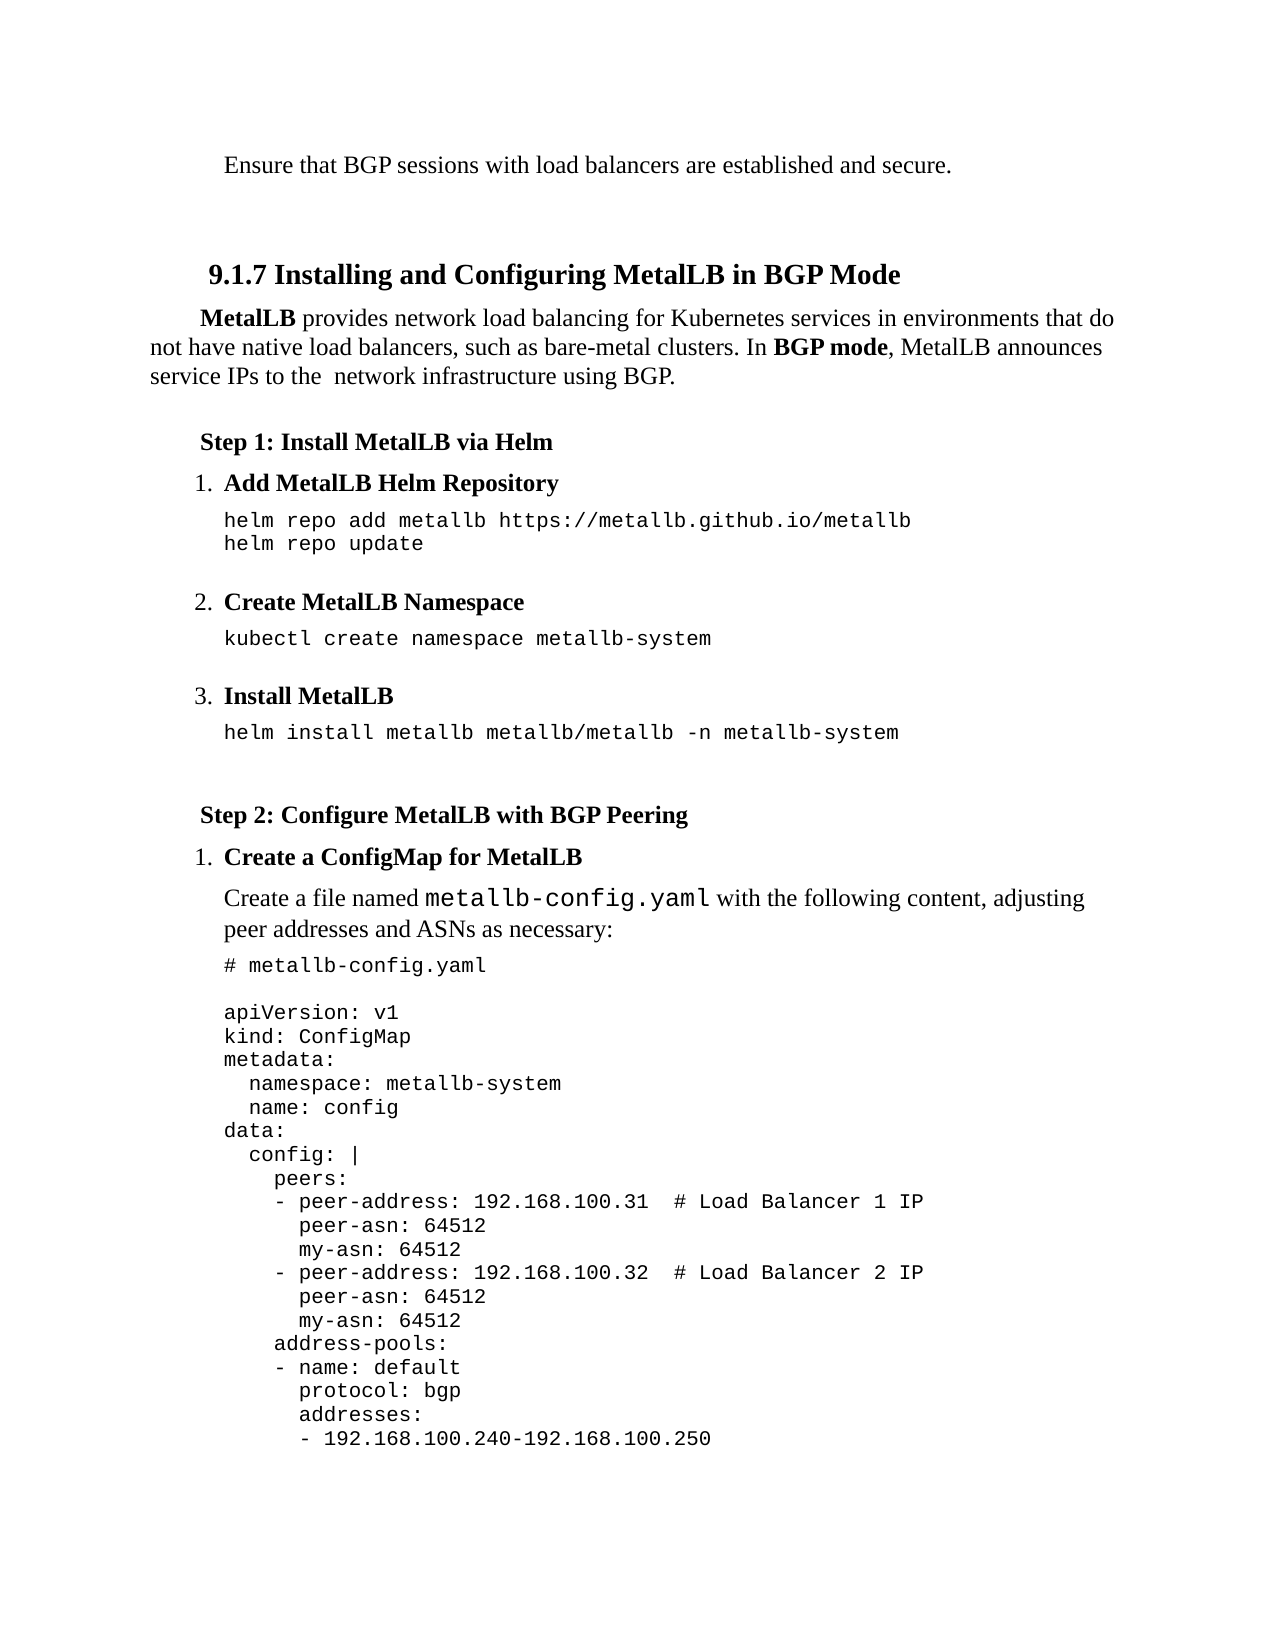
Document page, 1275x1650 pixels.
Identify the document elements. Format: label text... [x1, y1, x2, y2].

list address-pools: [194, 1333, 1125, 1357]
list peer-asn: 64512 [194, 1215, 1125, 1239]
list # metallb-config.yaml [194, 955, 1125, 978]
subtitle 9.1.7 Installing and Configuring MetalLB in BGP Mode [150, 257, 1125, 291]
list Create a ConfigMap for MetalLB [194, 842, 1125, 870]
list protocol: bgp [194, 1381, 1125, 1404]
list kind: ConfigMap [194, 1026, 1125, 1049]
list Ensure that BGP sessions with load balancers are established and secure. [194, 150, 1125, 179]
list - peer-address: 192.168.100.31 # Load Balancer 1 IP [194, 1191, 1125, 1215]
list - peer-address: 192.168.100.32 # Load Balancer 2 IP [194, 1262, 1125, 1286]
list apiVersion: v1 [194, 1002, 1125, 1026]
list data: [194, 1120, 1125, 1144]
list addresses: [194, 1404, 1125, 1428]
list metadata: [194, 1049, 1125, 1073]
list my-asn: 64512 [194, 1239, 1125, 1262]
list Create a file named metallb-config.yaml with the following content, adjusting peer addresses and ASNs as necessary: [194, 883, 1125, 942]
list my-asn: 64512 [194, 1309, 1125, 1333]
list kubectl create namespace metallb-system [194, 628, 1125, 651]
list helm repo update [194, 533, 1125, 557]
list peers: [194, 1168, 1125, 1191]
list namespace: metallb-system [194, 1073, 1125, 1097]
list helm repo add metallb https://metallb.github.io/metallb [194, 510, 1125, 533]
list config: | [194, 1144, 1125, 1168]
list Create MetalLB Namespace [194, 587, 1125, 615]
list - name: default [194, 1357, 1125, 1381]
list name: config [194, 1097, 1125, 1120]
text MetalLB provides network load balancing for Kubernetes services in environments that do not have native load balancers, such as bare-metal clusters. In BGP mode, MetalLB announces service IPs to the network infrastructure using BGP. [150, 303, 1125, 390]
list peer-asn: 64512 [194, 1286, 1125, 1309]
subtitle Step 2: Configure MetalLB with BGP Peering [150, 800, 1125, 829]
list Add MetalLB Helm Repository [194, 468, 1125, 497]
list Install MetalLB [194, 681, 1125, 710]
list - 192.168.100.240-192.168.100.250 [194, 1428, 1125, 1451]
list helm install metallb metallb/metallb -n metallb-system [194, 722, 1125, 746]
subtitle Step 1: Install MetalLB via Helm [150, 427, 1125, 456]
